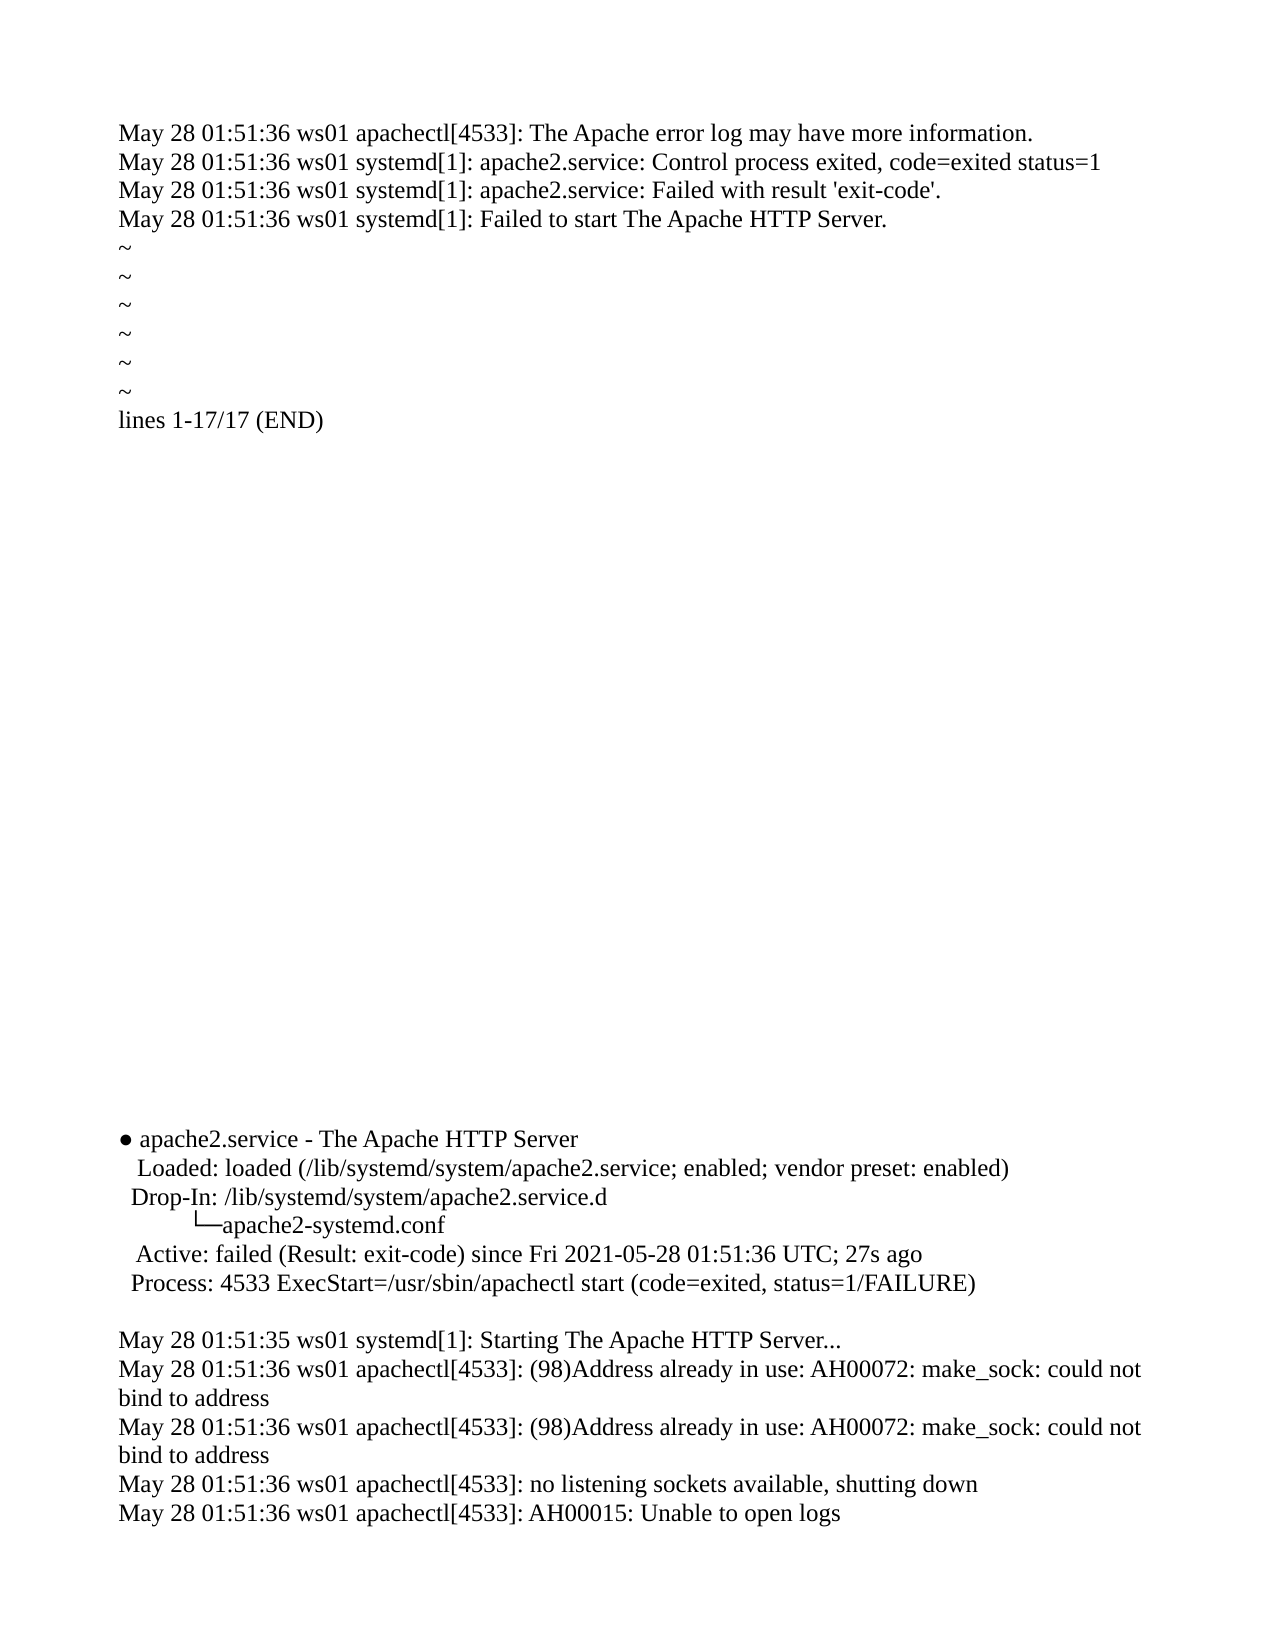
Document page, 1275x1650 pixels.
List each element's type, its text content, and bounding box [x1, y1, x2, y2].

text May 28 01:51:35 ws01 systemd[1]: Starting The Apache HTTP Server... [118, 1326, 1157, 1354]
text May 28 01:51:36 ws01 apachectl[4533]: AH00015: Unable to open logs [118, 1498, 1157, 1527]
text May 28 01:51:36 ws01 systemd[1]: Failed to start The Apache HTTP Server. [118, 204, 1157, 233]
text Drop-In: /lib/systemd/system/apache2.service.d [118, 1182, 1157, 1211]
text ~ [118, 319, 1157, 348]
text May 28 01:51:36 ws01 apachectl[4533]: (98)Address already in use: AH00072: make_sock: could not bind to address [118, 1412, 1157, 1469]
text └─apache2-systemd.conf [118, 1211, 1157, 1239]
text ~ [118, 291, 1157, 319]
text May 28 01:51:36 ws01 systemd[1]: apache2.service: Control process exited, code=exited status=1 [118, 147, 1157, 176]
text ~ [118, 233, 1157, 262]
text ~ [118, 262, 1157, 291]
text May 28 01:51:36 ws01 apachectl[4533]: The Apache error log may have more information. [118, 118, 1157, 147]
text May 28 01:51:36 ws01 apachectl[4533]: no listening sockets available, shutting down [118, 1469, 1157, 1498]
text ● apache2.service - The Apache HTTP Server [118, 1124, 1157, 1153]
text ~ [118, 348, 1157, 377]
text May 28 01:51:36 ws01 apachectl[4533]: (98)Address already in use: AH00072: make_sock: could not bind to address [118, 1354, 1157, 1412]
text Active: failed (Result: exit-code) since Fri 2021-05-28 01:51:36 UTC; 27s ago [118, 1239, 1157, 1268]
text Process: 4533 ExecStart=/usr/sbin/apachectl start (code=exited, status=1/FAILURE) [118, 1268, 1157, 1297]
text ~ [118, 377, 1157, 406]
text Loaded: loaded (/lib/systemd/system/apache2.service; enabled; vendor preset: enabled) [118, 1153, 1157, 1182]
text lines 1-17/17 (END) [118, 406, 1157, 434]
text May 28 01:51:36 ws01 systemd[1]: apache2.service: Failed with result 'exit-code'. [118, 176, 1157, 204]
